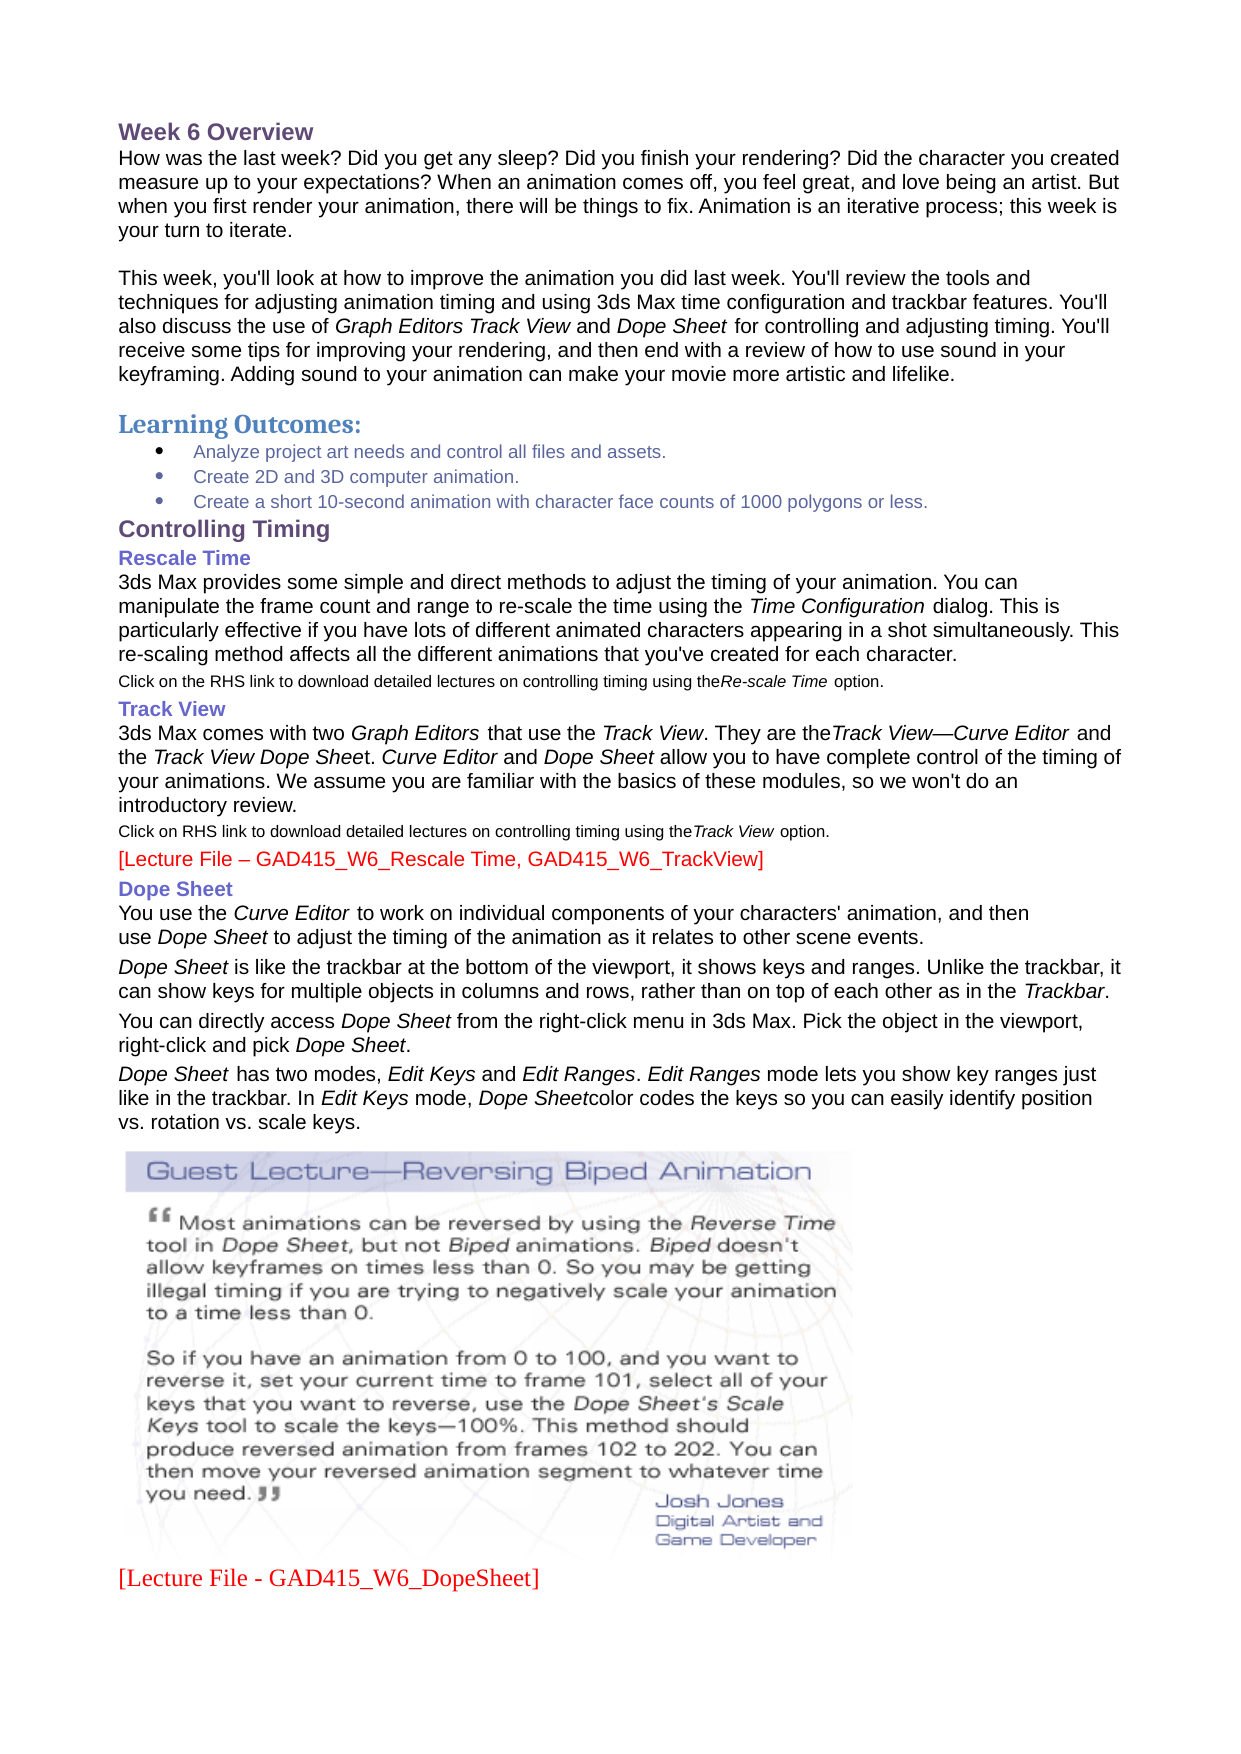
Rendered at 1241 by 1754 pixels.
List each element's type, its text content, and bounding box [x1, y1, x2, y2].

text You can directly access Dope Sheet from the right-click menu in 3ds Max. Pick the object in the viewport, right-click and pick Dope Sheet. [118, 1008, 1122, 1056]
title Rescale Time 3ds Max provides some simple and direct methods to adjust the timing of your animation. You can manipulate the frame count and range to re-scale the time using the Time Configuration dialog. This is particularly effective if you have lots of different animated characters appearing in a shot simultaneously. This re-scaling method affects all the different animations that you've created for each character. [118, 546, 1122, 666]
text [Lecture File - GAD415_W6_DopeSheet] [118, 1563, 1122, 1592]
text This week, you'll look at how to improve the animation you did last week. You'll review the tools and techniques for adjusting animation timing and using 3ds Max time configuration and trackbar features. You'll also discuss the use of Graph Editors Track View and Dope Sheet for controlling and adjusting timing. You'll receive some tips for improving your rendering, and then end with a review of how to use sound in your keyframing. Adding sound to your animation can make your movie more artistic and lifelike. [118, 266, 1122, 385]
text Click on RHS link to download detailed lectures on controlling timing using theTrack View option. [118, 822, 1122, 841]
text Click on the RHS link to download detailed lectures on controlling timing using theRe-scale Time option. [118, 672, 1122, 691]
text Week 6 Overview [118, 118, 1122, 146]
list Create a short 10-second animation with character face counts of 1000 polygons or less. [156, 490, 1122, 512]
text How was the last week? Did you get any sleep? Did you finish your rendering? Did the character you created measure up to your expectations? When an animation comes off, you feel great, and love being an artist. But when you first render your animation, there will be things to fix. Animation is an iterative process; this week is your turn to iterate. [118, 146, 1122, 242]
subtitle Learning Outcomes: [118, 409, 1122, 440]
text [Lecture File – GAD415_W6_Rescale Time, GAD415_W6_TrackView] [118, 847, 1122, 871]
text Dope Sheet is like the trackbar at the bottom of the viewport, it shows keys and ranges. Unlike the trackbar, it can show keys for multiple objects in columns and rows, rather than on top of each other as in the Trackbar. [118, 955, 1122, 1003]
list Analyze project art needs and control all files and assets. [156, 440, 1122, 462]
text Controlling Timing [118, 515, 1122, 543]
title Track View 3ds Max comes with two Graph Editors that use the Track View. They are theTrack View—Curve Editor and the Track View Dope Sheet. Curve Editor and Dope Sheet allow you to have complete control of the timing of your animations. We assume you are familiar with the basics of these modules, so we won't do an introductory review. [118, 697, 1122, 816]
list Create 2D and 3D computer animation. [156, 465, 1122, 487]
picture [118, 1140, 853, 1561]
title Dope Sheet You use the Curve Editor to work on individual components of your characters' animation, and then use Dope Sheet to adjust the timing of the animation as it relates to other scene events. [118, 877, 1122, 949]
text Dope Sheet has two modes, Edit Keys and Edit Ranges. Edit Ranges mode lets you show key ranges just like in the trackbar. In Edit Keys mode, Dope Sheetcolor codes the keys so you can easily identify position vs. rotation vs. scale keys. [118, 1062, 1122, 1134]
